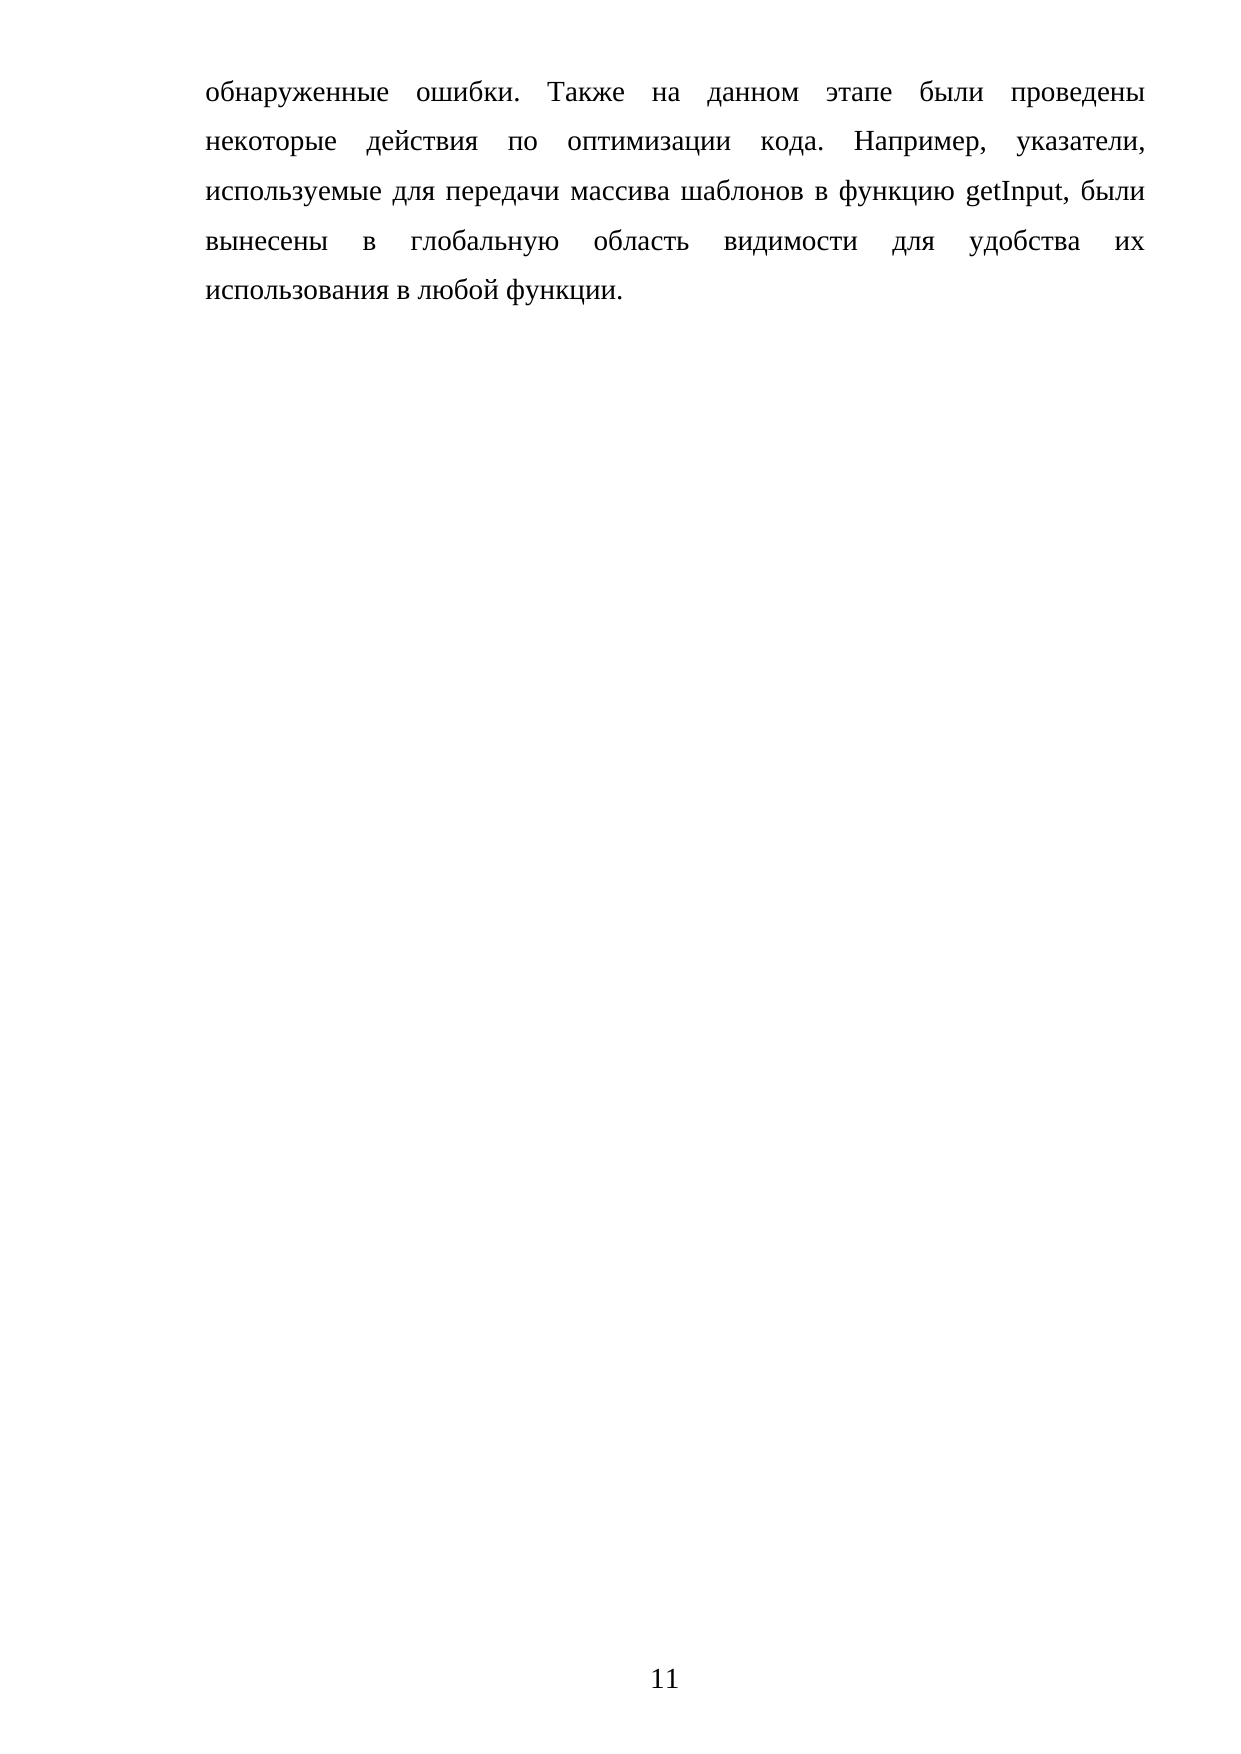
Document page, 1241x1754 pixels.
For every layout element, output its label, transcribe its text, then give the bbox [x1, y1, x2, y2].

text обнаруженные ошибки. Также на данном этапе были проведены некоторые действия по оптимизации кода. Например, указатели, используемые для передачи массива шаблонов в функцию getInput, были вынесены в глобальную область видимости для удобства их использования в любой функции. [205, 74, 1146, 306]
